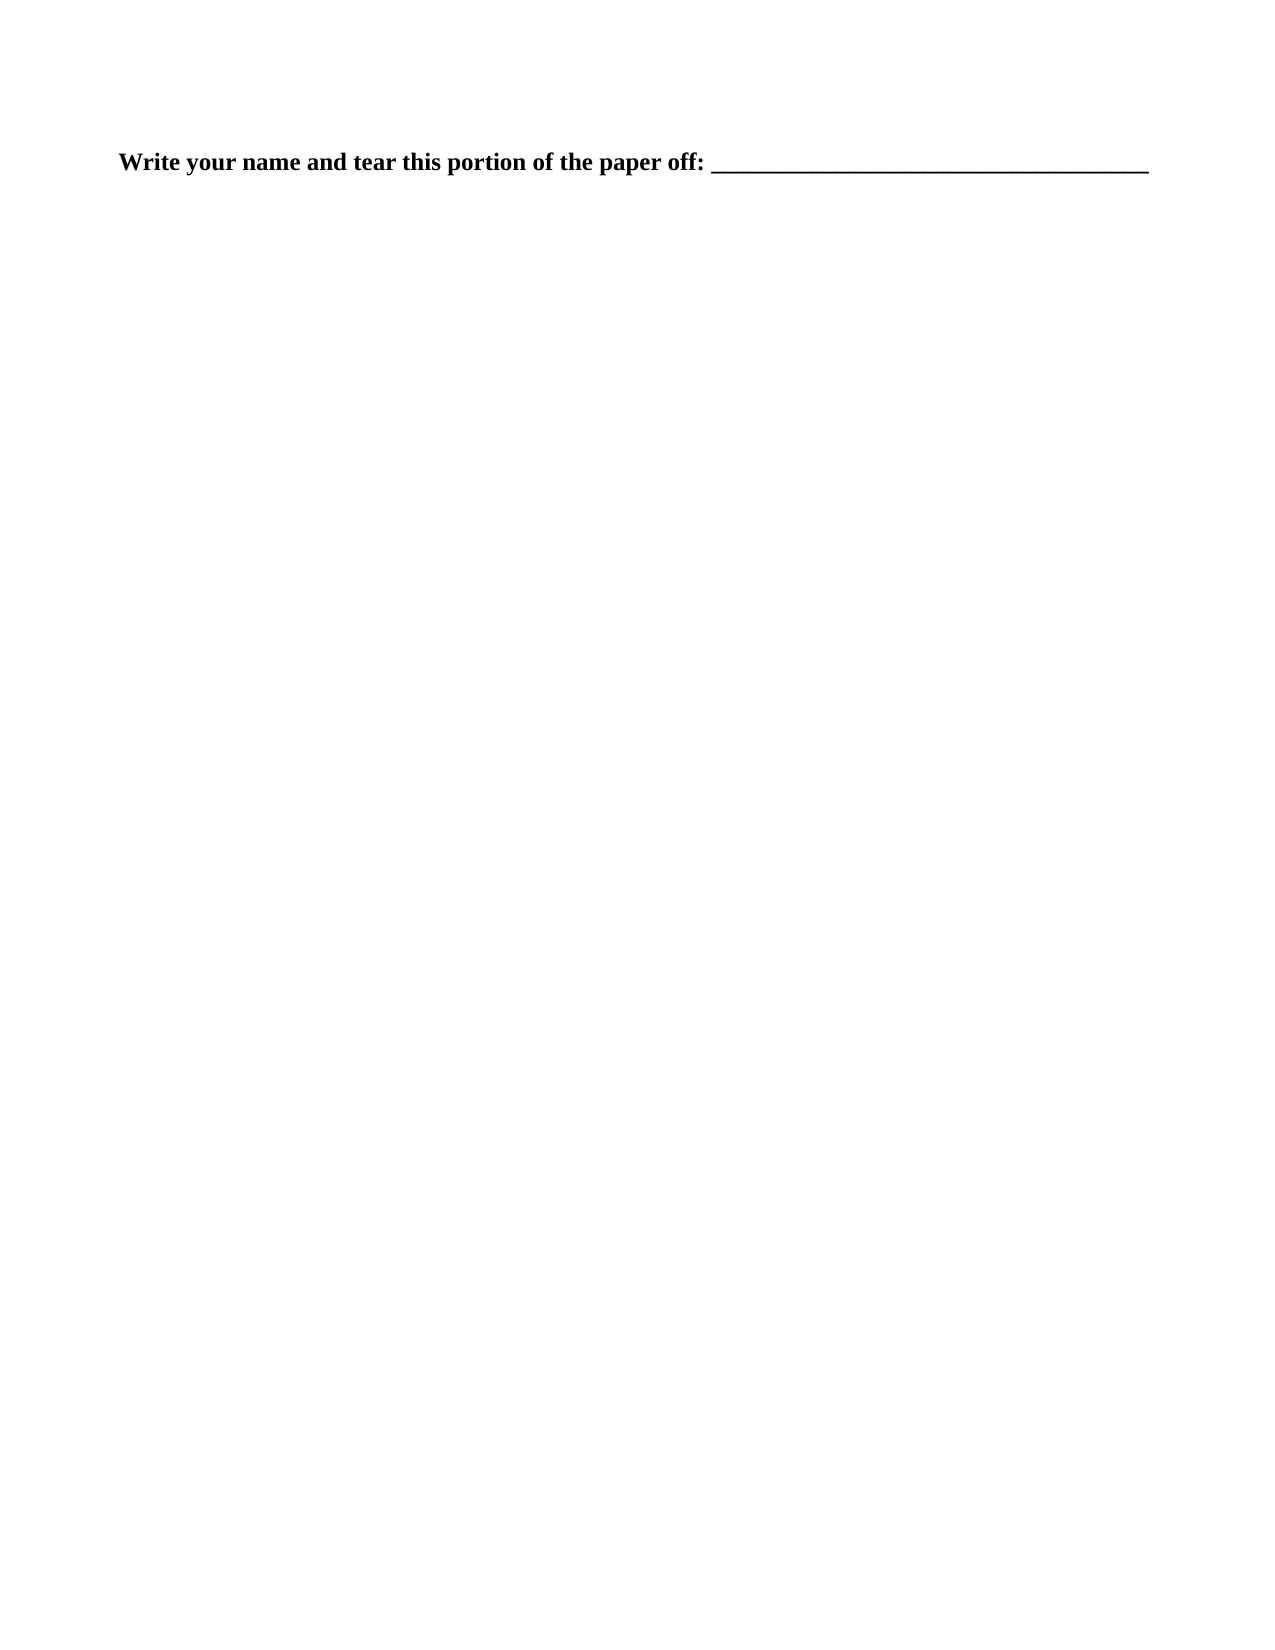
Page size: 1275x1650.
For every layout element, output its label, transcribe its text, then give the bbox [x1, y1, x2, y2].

text Write your name and tear this portion of the paper off: ___________________________________ [118, 118, 1157, 176]
